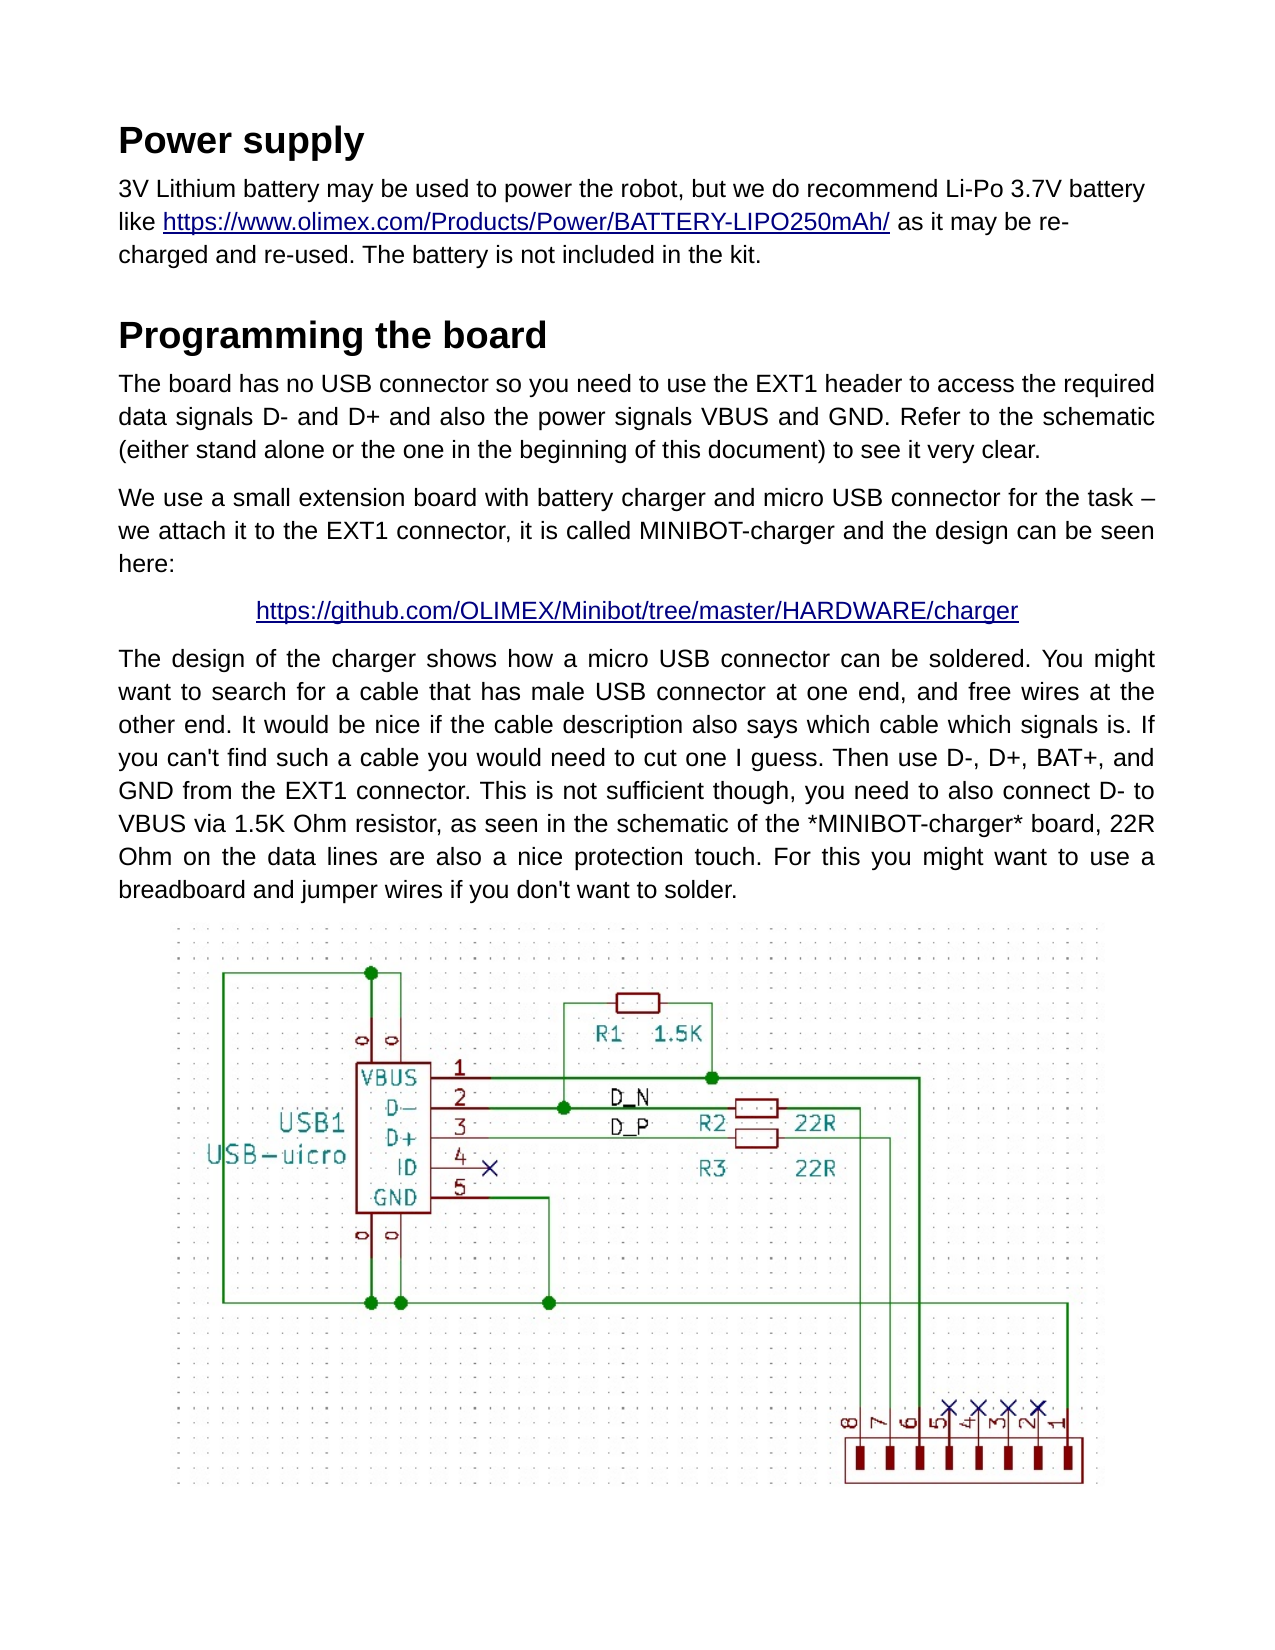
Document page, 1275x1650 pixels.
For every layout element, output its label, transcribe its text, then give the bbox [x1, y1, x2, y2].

subtitle Programming the board [118, 313, 1157, 357]
text https://github.com/OLIMEX/Minibot/tree/master/HARDWARE/charger [118, 596, 1157, 625]
text We use a small extension board with battery charger and micro USB connector for the task – we attach it to the EXT1 connector, it is called MINIBOT-charger and the design can be seen here: [118, 483, 1157, 577]
subtitle Power supply [118, 118, 1157, 162]
picture [170, 922, 1105, 1489]
text 3V Lithium battery may be used to power the robot, but we do recommend Li-Po 3.7V battery like https://www.olimex.com/Products/Power/BATTERY-LIPO250mAh/ as it may be re-charged and re-used. The battery is not included in the kit. [118, 174, 1157, 269]
text The design of the charger shows how a micro USB connector can be soldered. You might want to search for a cable that has male USB connector at one end, and free wires at the other end. It would be nice if the cable description also says which cable which signals is. If you can't find such a cable you would need to cut one I guess. Then use D-, D+, BAT+, and GND from the EXT1 connector. This is not sufficient though, you need to also connect D- to VBUS via 1.5K Ohm resistor, as seen in the schematic of the *MINIBOT-charger* board, 22R Ohm on the data lines are also a nice protection touch. For this you might want to use a breadboard and jumper wires if you don't want to solder. [118, 644, 1157, 904]
text The board has no USB connector so you need to use the EXT1 header to access the required data signals D- and D+ and also the power signals VBUS and GND. Refer to the schematic (either stand alone or the one in the beginning of this document) to see it very clear. [118, 369, 1157, 464]
